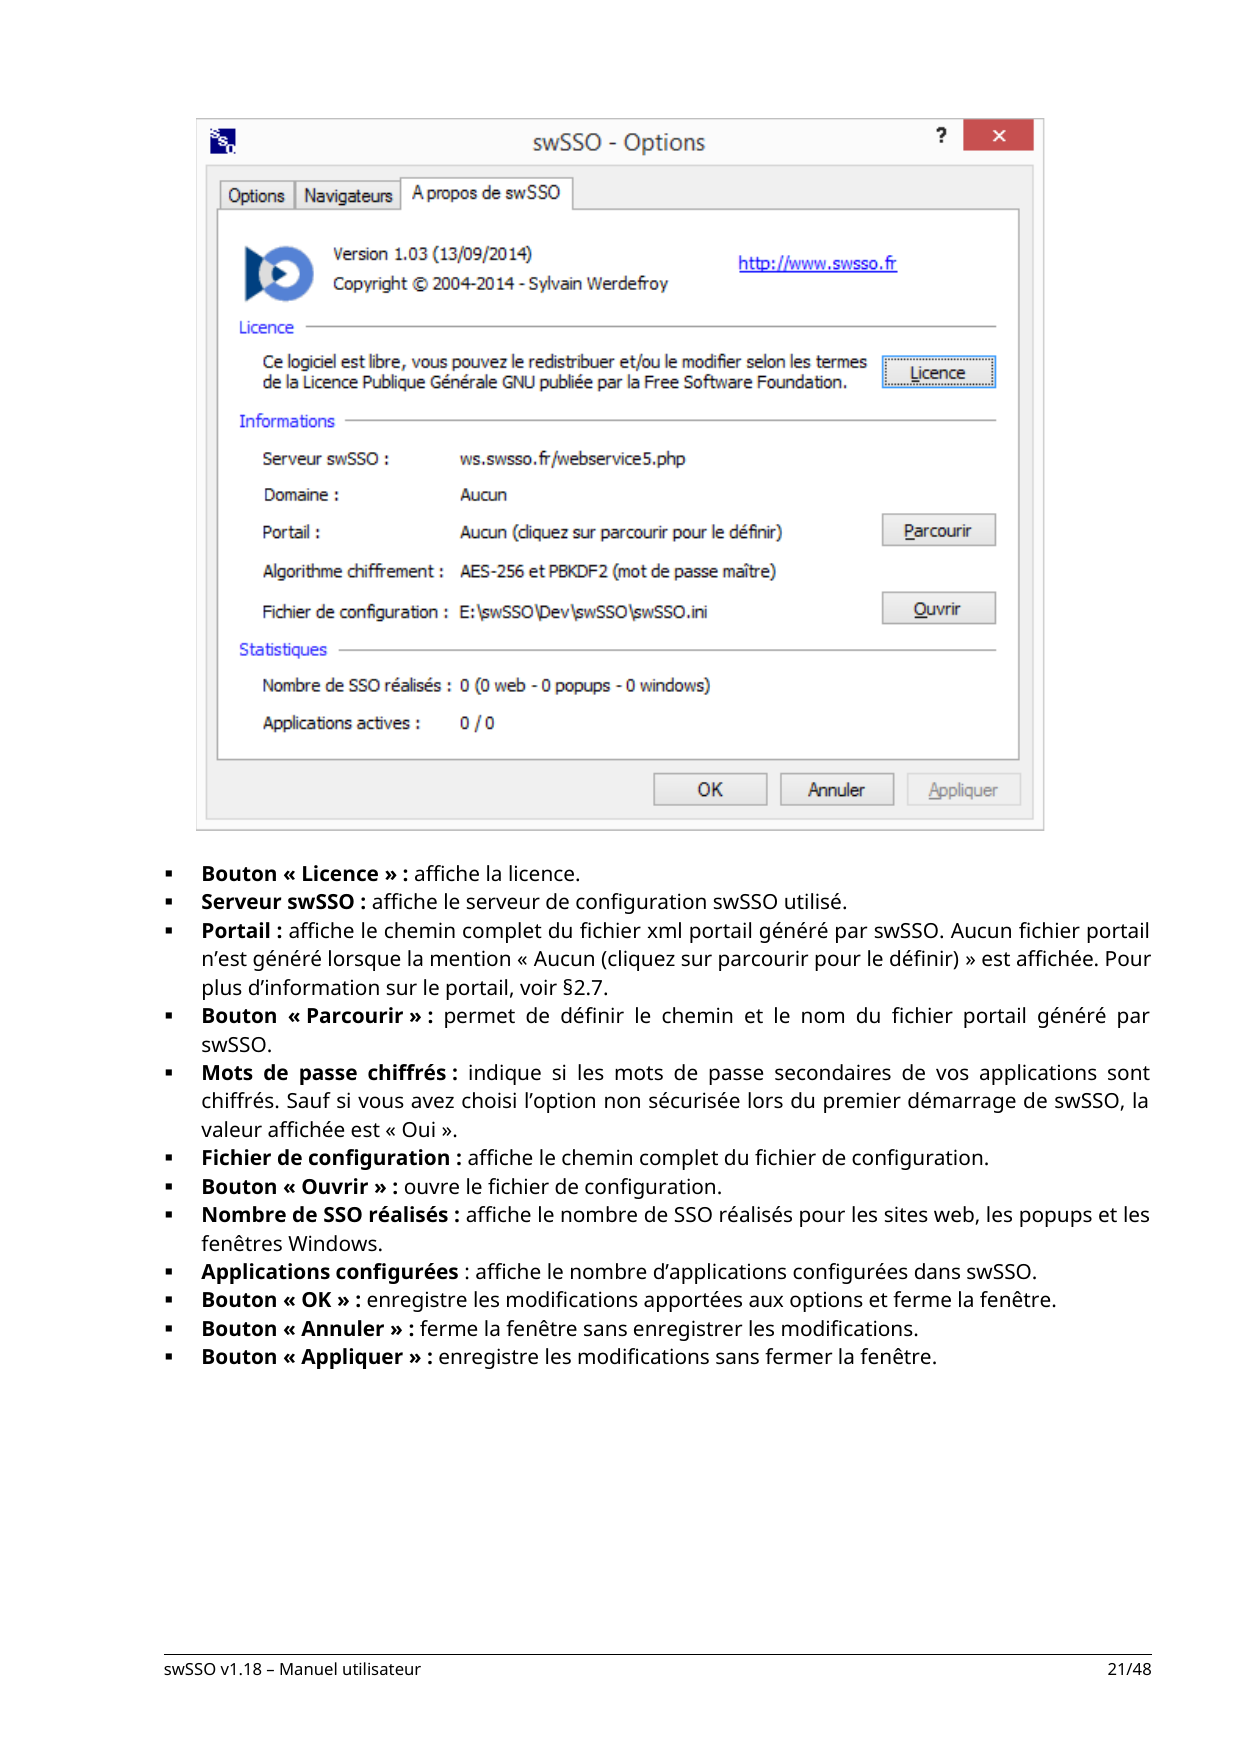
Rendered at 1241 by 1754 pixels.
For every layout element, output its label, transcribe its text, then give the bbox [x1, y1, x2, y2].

list Portail : affiche le chemin complet du fichier xml portail généré par swSSO. Aucun fichier portail n’est généré lorsque la mention « Aucun (cliquez sur parcourir pour le définir) » est affichée. Pour plus d’information sur le portail, voir §2.7. [164, 916, 1152, 1001]
list Fichier de configuration : affiche le chemin complet du fichier de configuration. [164, 1143, 1152, 1172]
list Bouton « Annuler » : ferme la fenêtre sans enregistrer les modifications. [164, 1314, 1152, 1342]
list Bouton « OK » : enregistre les modifications apportées aux options et ferme la fenêtre. [164, 1286, 1152, 1314]
picture [196, 118, 1045, 831]
list Bouton « Appliquer » : enregistre les modifications sans fermer la fenêtre. [164, 1342, 1152, 1371]
list Serveur swSSO : affiche le serveur de configuration swSSO utilisé. [164, 887, 1152, 916]
list Bouton « Parcourir » : permet de définir le chemin et le nom du fichier portail généré par swSSO. [164, 1001, 1152, 1058]
list Applications configurées : affiche le nombre d’applications configurées dans swSSO. [164, 1257, 1152, 1286]
list Nombre de SSO réalisés : affiche le nombre de SSO réalisés pour les sites web, les popups et les fenêtres Windows. [164, 1200, 1152, 1257]
list Bouton « Ouvrir » : ouvre le fichier de configuration. [164, 1172, 1152, 1200]
list Mots de passe chiffrés : indique si les mots de passe secondaires de vos applications sont chiffrés. Sauf si vous avez choisi l’option non sécurisée lors du premier démarrage de swSSO, la valeur affichée est « Oui ». [164, 1058, 1152, 1143]
list Bouton « Licence » : affiche la licence. [164, 859, 1152, 887]
